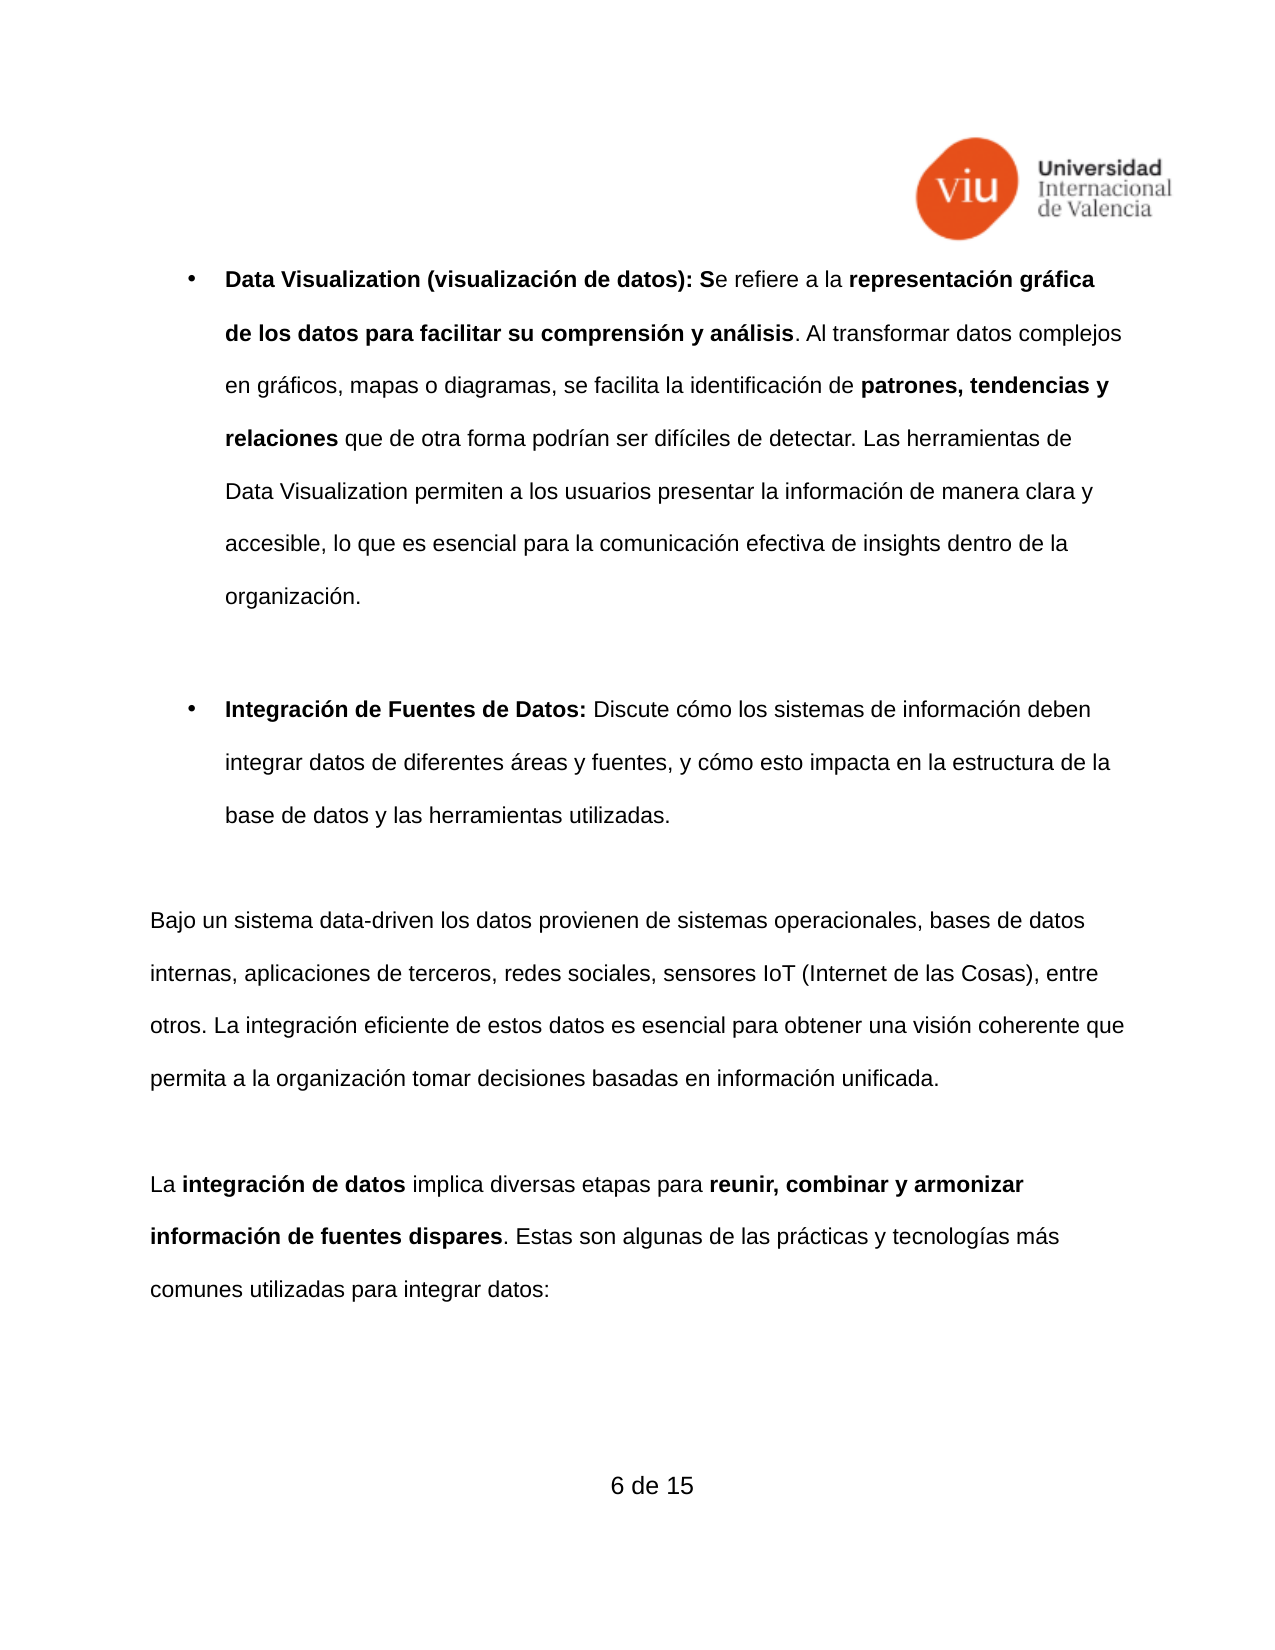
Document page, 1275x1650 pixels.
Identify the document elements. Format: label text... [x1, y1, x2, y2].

text Bajo un sistema data-driven los datos provienen de sistemas operacionales, bases de datos internas, aplicaciones de terceros, redes sociales, sensores IoT (Internet de las Cosas), entre otros. La integración eficiente de estos datos es esencial para obtener una visión coherente que permita a la organización tomar decisiones basadas en información unificada. [150, 907, 1125, 1091]
text La integración de datos implica diversas etapas para reunir, combinar y armonizar información de fuentes dispares. Estas son algunas de las prácticas y tecnologías más comunes utilizadas para integrar datos: [150, 1171, 1125, 1302]
list Data Visualization (visualización de datos): Se refiere a la representación gráfica de los datos para facilitar su comprensión y análisis. Al transformar datos complejos en gráficos, mapas o diagramas, se facilita la identificación de patrones, tendencias y relaciones que de otra forma podrían ser difíciles de detectar. Las herramientas de Data Visualization permiten a los usuarios presentar la información de manera clara y accesible, lo que es esencial para la comunicación efectiva de insights dentro de la organización. [187, 266, 1125, 667]
list Integración de Fuentes de Datos: Discute cómo los sistemas de información deben integrar datos de diferentes áreas y fuentes, y cómo esto impacta en la estructura de la base de datos y las herramientas utilizadas. [187, 696, 1125, 828]
picture [913, 134, 1175, 245]
